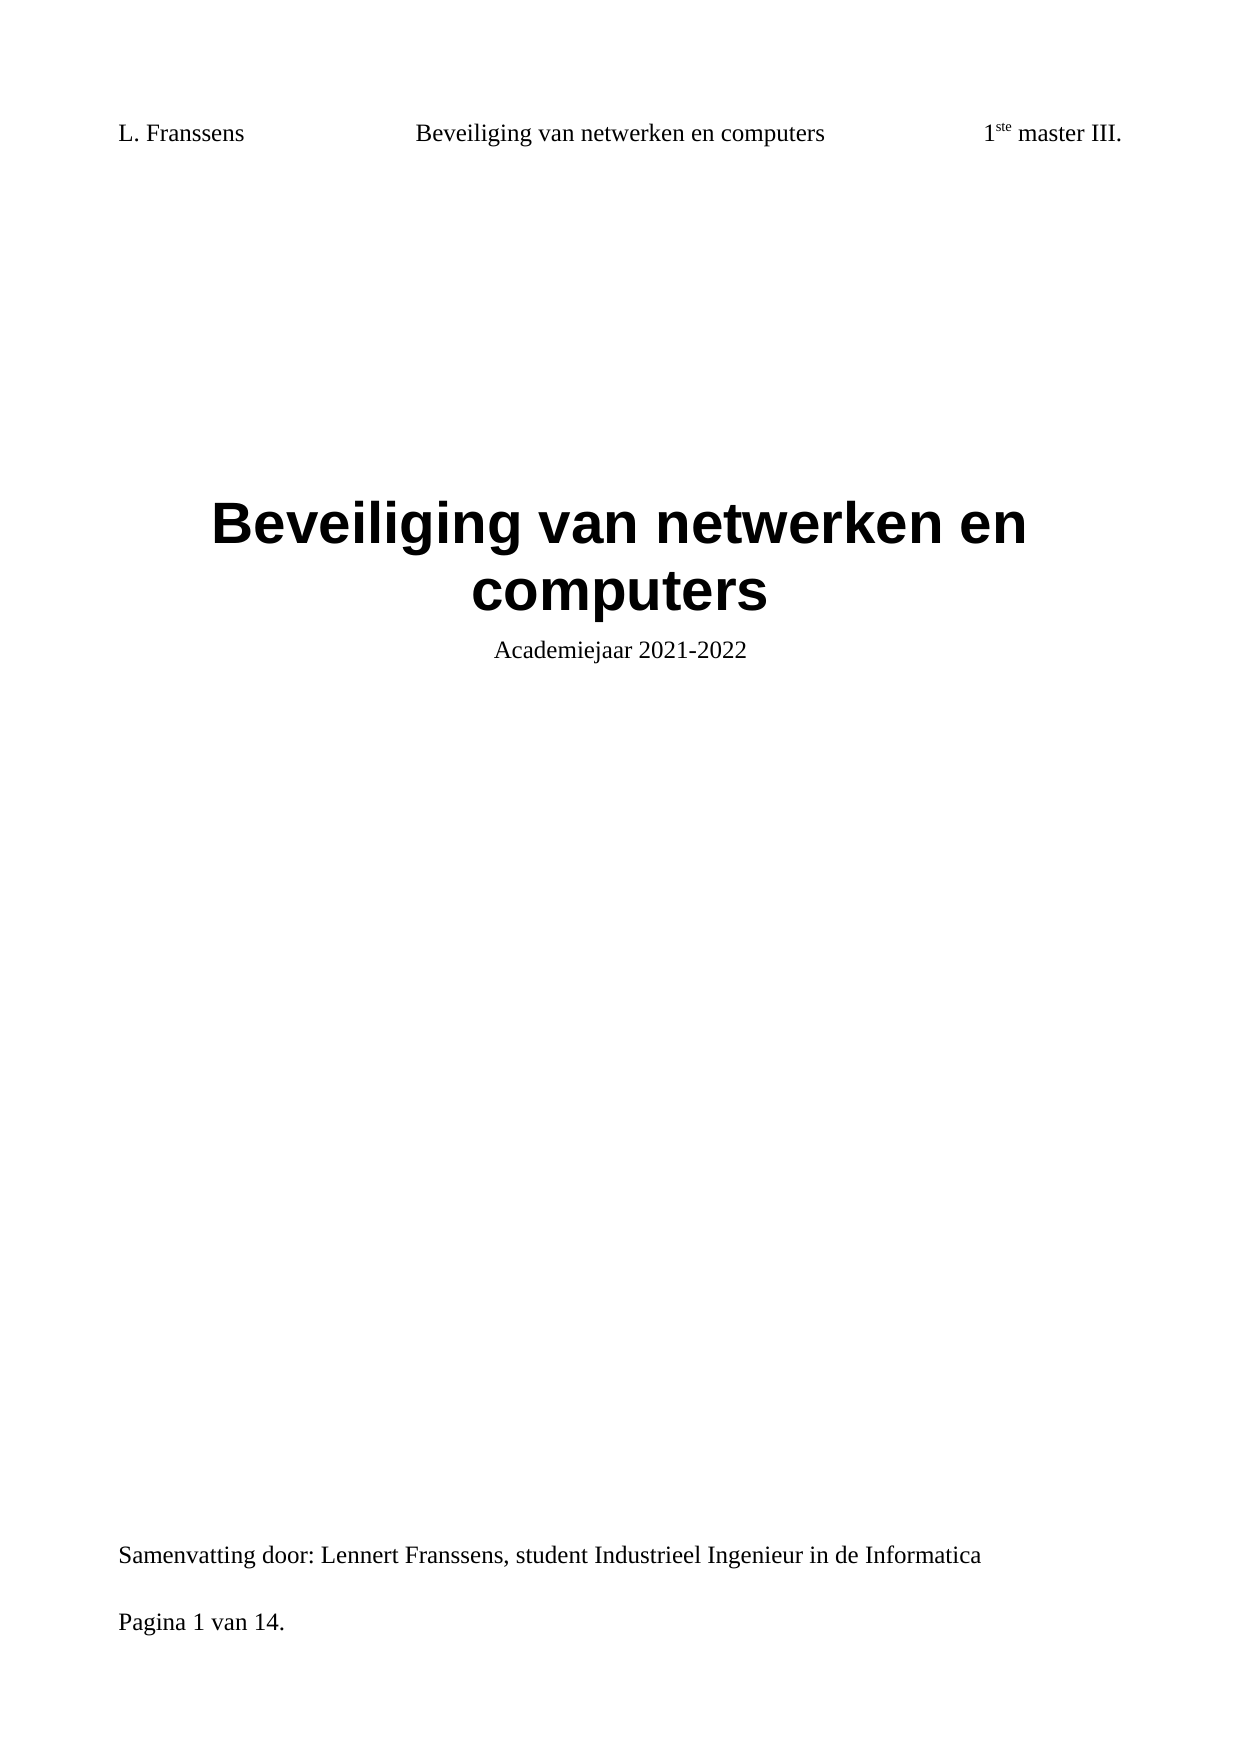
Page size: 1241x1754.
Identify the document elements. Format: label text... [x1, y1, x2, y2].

text Samenvatting door: Lennert Franssens, student Industrieel Ingenieur in de Informatica [118, 1540, 1122, 1569]
text Academiejaar 2021-2022 [118, 636, 1122, 664]
title Beveiliging van netwerken en computers [118, 489, 1122, 623]
